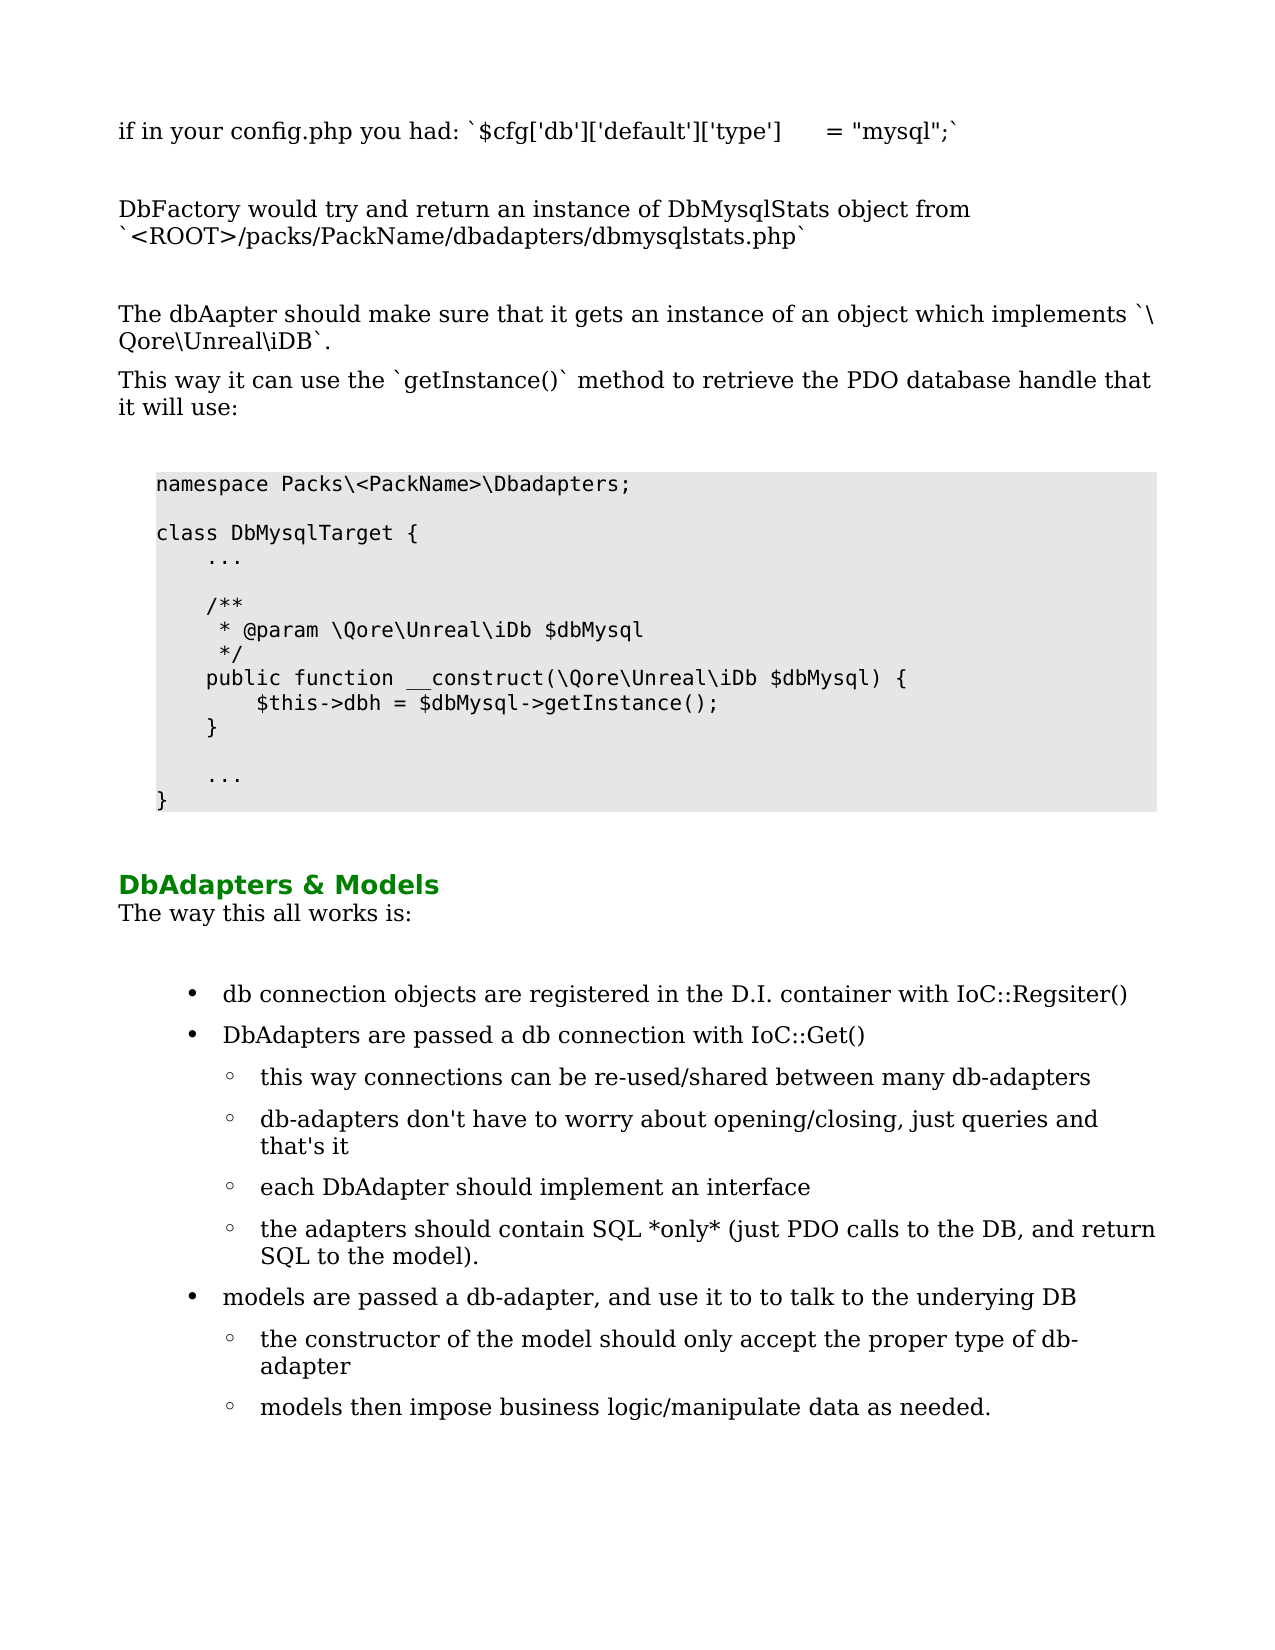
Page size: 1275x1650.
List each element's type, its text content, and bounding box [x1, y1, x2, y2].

list DbAdapters are passed a db connection with IoC::Get() [185, 1021, 1157, 1050]
text The way this all works is: [118, 901, 1157, 927]
text } [156, 788, 1157, 812]
list models are passed a db-adapter, and use it to to talk to the underying DB [185, 1282, 1157, 1311]
subtitle DbAdapters & Models [118, 870, 1157, 901]
list db-adapters don't have to worry about opening/closing, just queries and that's it [222, 1104, 1157, 1160]
list each DbAdapter should implement an interface [222, 1172, 1157, 1201]
text class DbMysqlTarget { [156, 521, 1157, 545]
text * @param \Qore\Unreal\iDb $dbMysql [156, 618, 1157, 642]
list db connection objects are registered in the D.I. container with IoC::Regsiter() [185, 979, 1157, 1008]
text public function __construct(\Qore\Unreal\iDb $dbMysql) { [156, 666, 1157, 691]
text */ [156, 642, 1157, 666]
text DbFactory would try and return an instance of DbMysqlStats object from `<ROOT>/packs/PackName/dbadapters/dbmysqlstats.php` [118, 196, 1157, 250]
list the constructor of the model should only accept the proper type of db-adapter [222, 1324, 1157, 1380]
text } [156, 715, 1157, 739]
text namespace Packs\<PackName>\Dbadapters; [156, 472, 1157, 497]
text This way it can use the `getInstance()` method to retrieve the PDO database handle that it will use: [118, 367, 1157, 421]
text /** [156, 594, 1157, 618]
text ... [156, 763, 1157, 788]
text if in your config.php you had: `$cfg['db']['default']['type'] = "mysql";` [118, 118, 1157, 145]
list models then impose business logic/manipulate data as needed. [222, 1392, 1157, 1421]
list the adapters should contain SQL *only* (just PDO calls to the DB, and return SQL to the model). [222, 1214, 1157, 1270]
text $this->dbh = $dbMysql->getInstance(); [156, 691, 1157, 715]
text ... [156, 545, 1157, 569]
list this way connections can be re-used/shared between many db-adapters [222, 1062, 1157, 1091]
text The dbAapter should make sure that it gets an instance of an object which implements `\Qore\Unreal\iDB`. [118, 301, 1157, 355]
